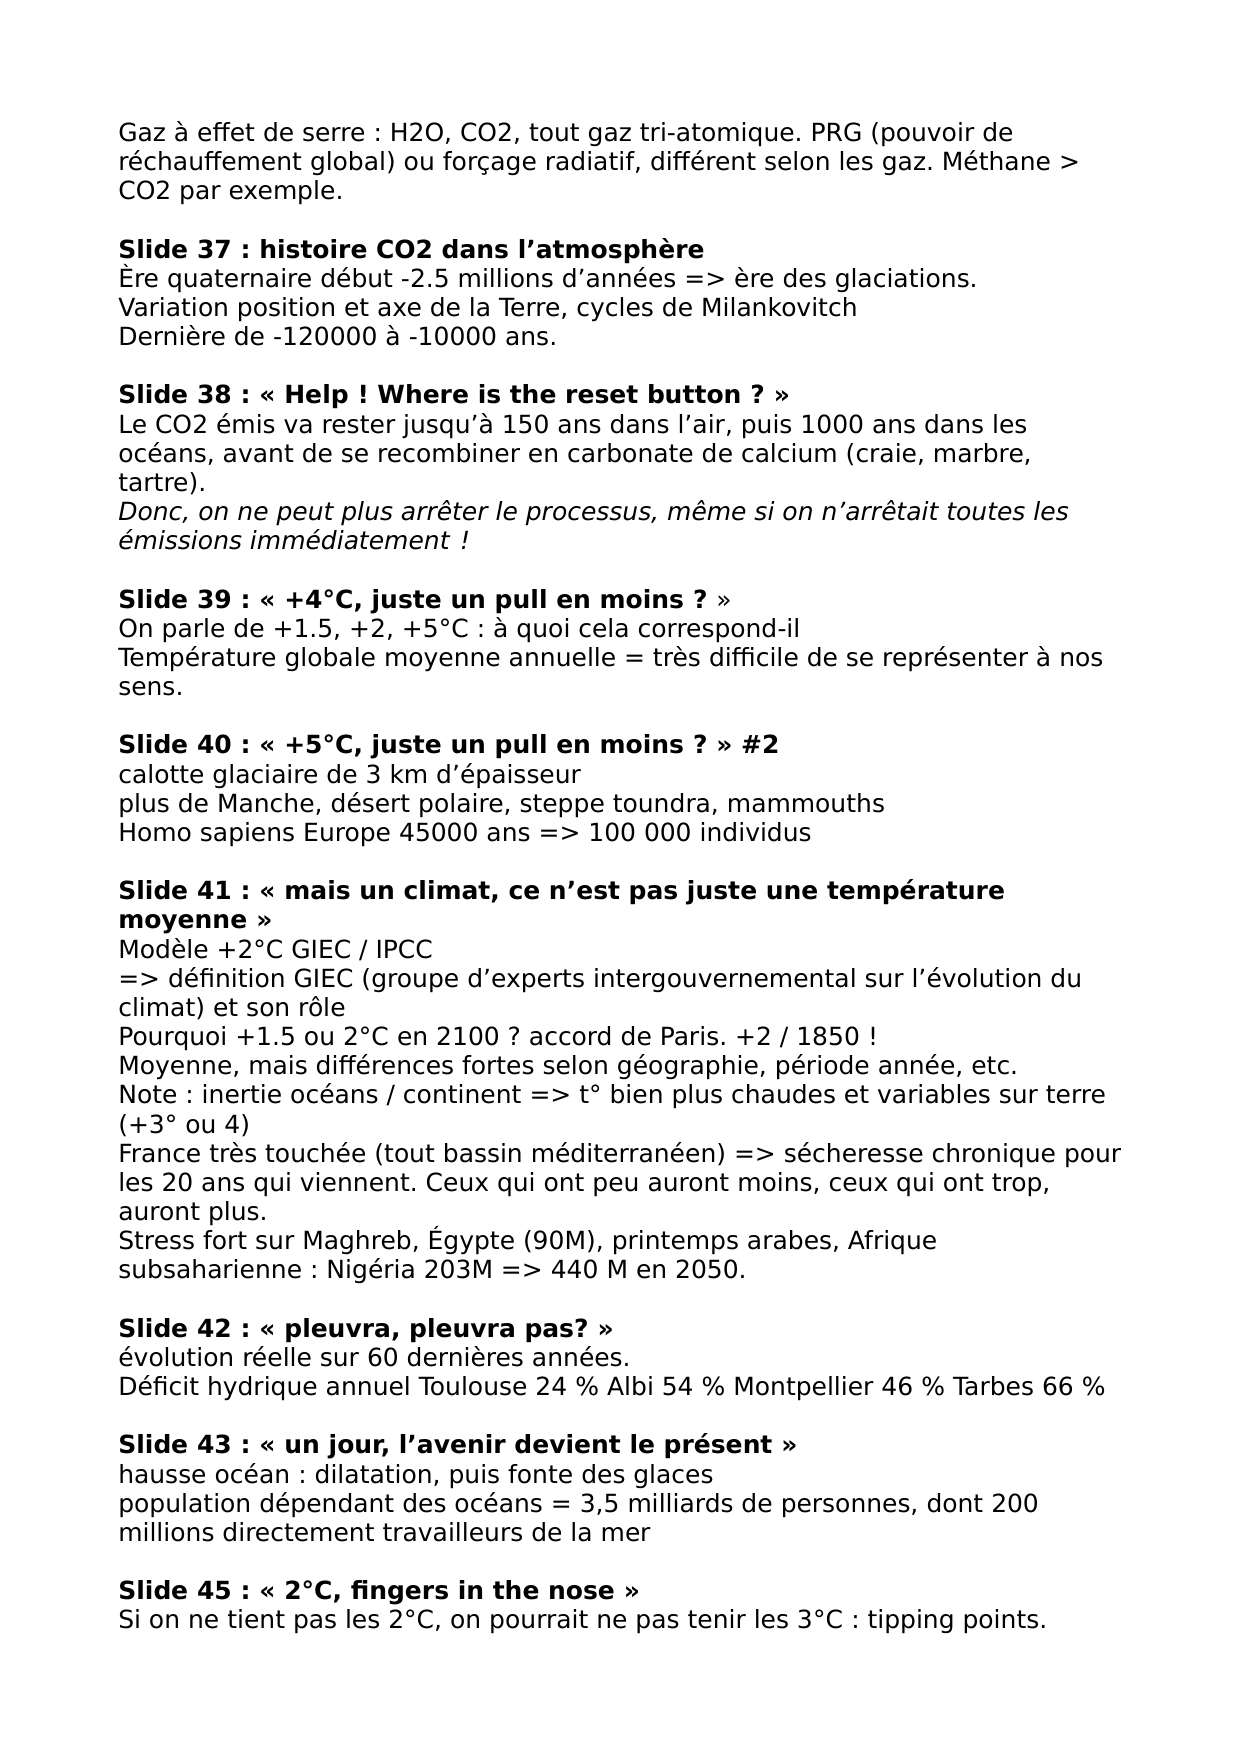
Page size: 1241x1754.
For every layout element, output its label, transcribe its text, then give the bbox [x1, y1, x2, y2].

text calotte glaciaire de 3 km d’épaisseur [118, 760, 1122, 789]
text Pourquoi +1.5 ou 2°C en 2100 ? accord de Paris. +2 / 1850 ! [118, 1022, 1122, 1051]
text Homo sapiens Europe 45000 ans => 100 000 individus [118, 818, 1122, 847]
text évolution réelle sur 60 dernières années. [118, 1343, 1122, 1372]
text Dernière de -120000 à -10000 ans. [118, 322, 1122, 351]
text Note : inertie océans / continent => t° bien plus chaudes et variables sur terre (+3° ou 4) [118, 1081, 1122, 1139]
text Slide 39 : « +4°C, juste un pull en moins ? » [118, 585, 1122, 614]
text Stress fort sur Maghreb, Égypte (90M), printemps arabes, Afrique subsaharienne : Nigéria 203M => 440 M en 2050. [118, 1226, 1122, 1285]
text Donc, on ne peut plus arrêter le processus, même si on n’arrêtait toutes les émissions immédiatement ! [118, 497, 1122, 556]
text plus de Manche, désert polaire, steppe toundra, mammouths [118, 789, 1122, 818]
text Slide 42 : « pleuvra, pleuvra pas? » [118, 1314, 1122, 1343]
text Température globale moyenne annuelle = très difficile de se représenter à nos sens. [118, 643, 1122, 701]
text => définition GIEC (groupe d’experts intergouvernemental sur l’évolution du climat) et son rôle [118, 964, 1122, 1022]
text France très touchée (tout bassin méditerranéen) => sécheresse chronique pour les 20 ans qui viennent. Ceux qui ont peu auront moins, ceux qui ont trop, auront plus. [118, 1139, 1122, 1226]
text Slide 45 : « 2°C, fingers in the nose » [118, 1576, 1122, 1606]
text Slide 43 : « un jour, l’avenir devient le présent » [118, 1431, 1122, 1460]
text Moyenne, mais différences fortes selon géographie, période année, etc. [118, 1051, 1122, 1081]
text population dépendant des océans = 3,5 milliards de personnes, dont 200 millions directement travailleurs de la mer [118, 1489, 1122, 1547]
text Slide 40 : « +5°C, juste un pull en moins ? » #2 [118, 731, 1122, 760]
text Si on ne tient pas les 2°C, on pourrait ne pas tenir les 3°C : tipping points. [118, 1606, 1122, 1635]
text Modèle +2°C GIEC / IPCC [118, 935, 1122, 964]
text Slide 37 : histoire CO2 dans l’atmosphère [118, 235, 1122, 264]
text Le CO2 émis va rester jusqu’à 150 ans dans l’air, puis 1000 ans dans les océans, avant de se recombiner en carbonate de calcium (craie, marbre, tartre). [118, 410, 1122, 497]
text Déficit hydrique annuel Toulouse 24 % Albi 54 % Montpellier 46 % Tarbes 66 % [118, 1372, 1122, 1401]
text On parle de +1.5, +2, +5°C : à quoi cela correspond-il [118, 614, 1122, 643]
text Variation position et axe de la Terre, cycles de Milankovitch [118, 293, 1122, 322]
text Ère quaternaire début -2.5 millions d’années => ère des glaciations. [118, 264, 1122, 293]
text Slide 41 : « mais un climat, ce n’est pas juste une température moyenne » [118, 876, 1122, 935]
text hausse océan : dilatation, puis fonte des glaces [118, 1460, 1122, 1489]
text Gaz à effet de serre : H2O, CO2, tout gaz tri-atomique. PRG (pouvoir de réchauffement global) ou forçage radiatif, différent selon les gaz. Méthane > CO2 par exemple. [118, 118, 1122, 206]
text Slide 38 : « Help ! Where is the reset button ? » [118, 381, 1122, 410]
